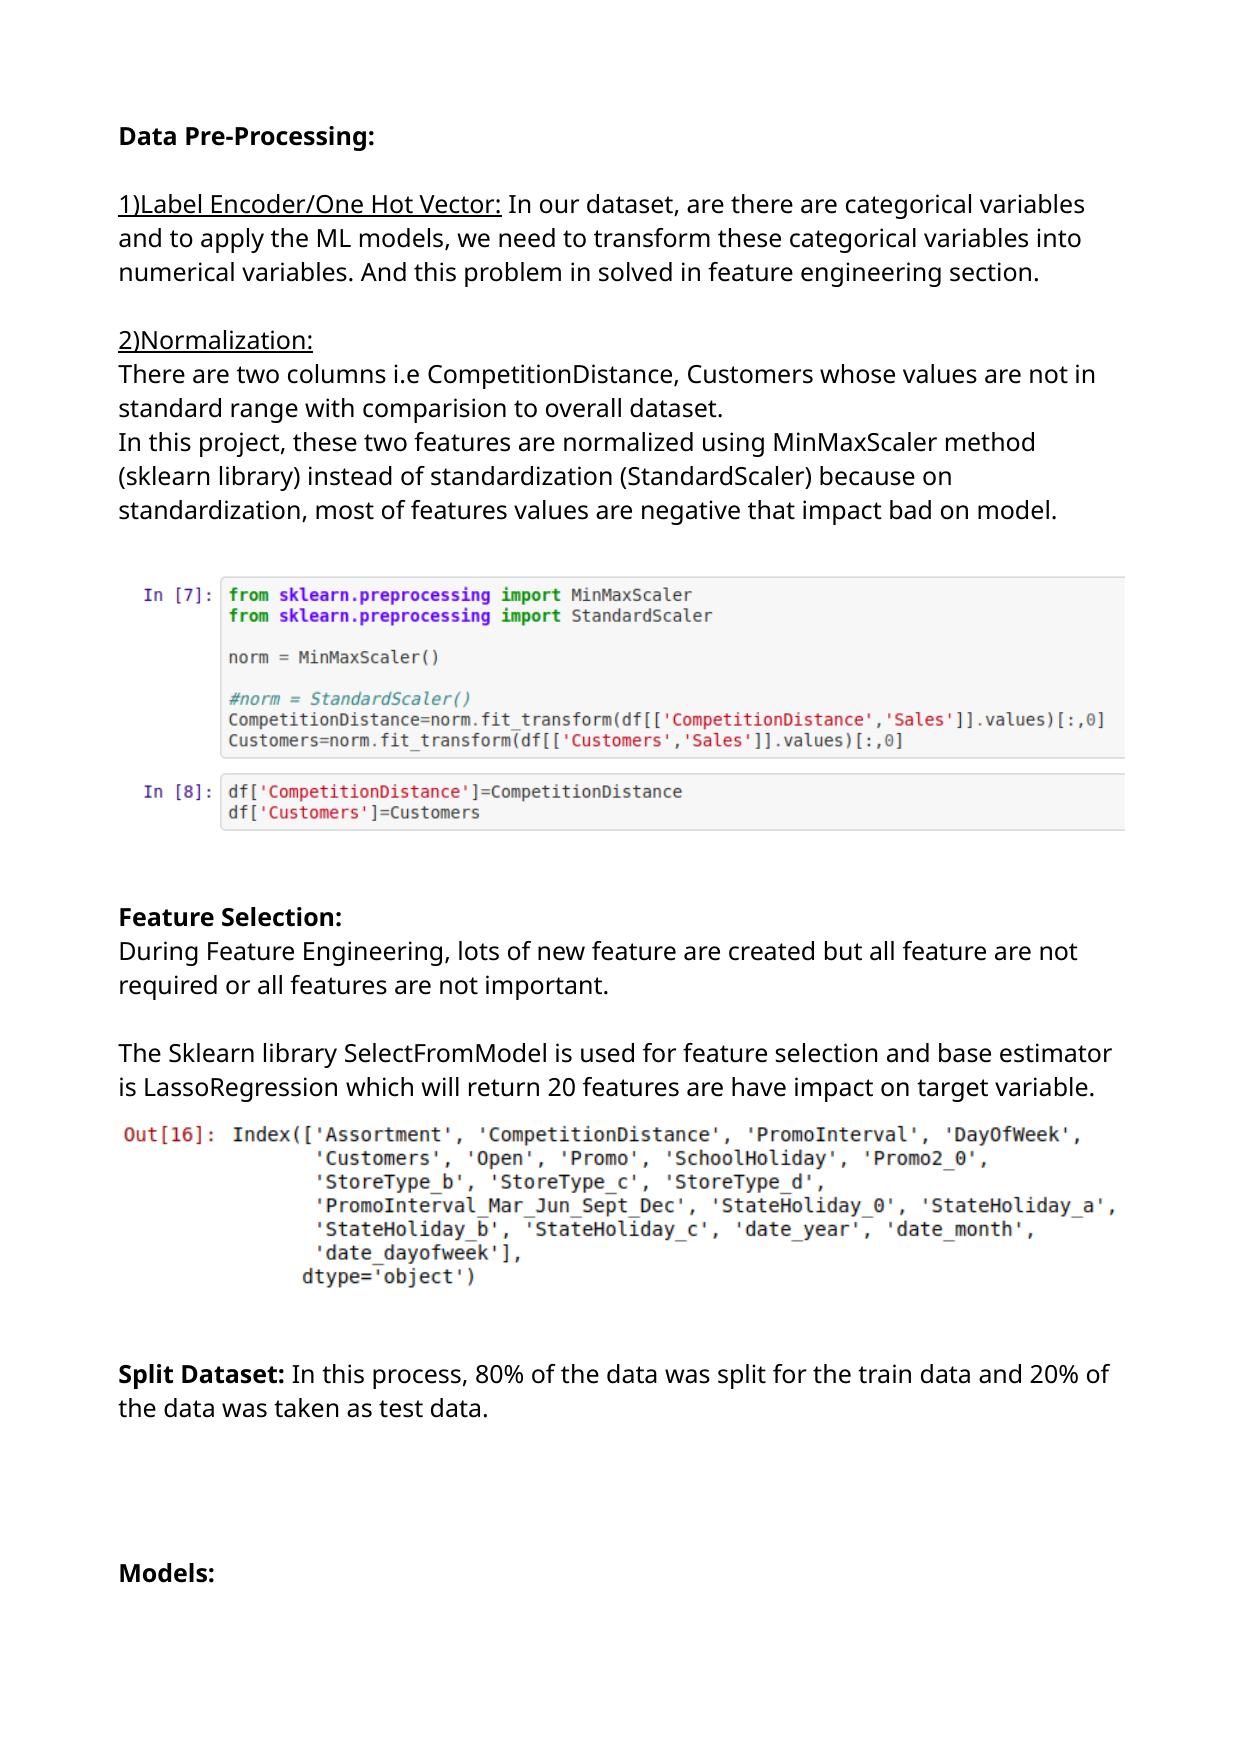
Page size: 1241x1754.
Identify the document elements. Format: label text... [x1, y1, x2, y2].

text Data Pre-Processing: [118, 118, 1122, 152]
text During Feature Engineering, lots of new feature are created but all feature are not required or all features are not important. [118, 934, 1122, 1002]
text Split Dataset: In this process, 80% of the data was split for the train data and 20% of the data was taken as test data. [118, 1357, 1122, 1425]
text 2)Normalization: [118, 322, 1122, 357]
text Models: [118, 1556, 1122, 1590]
text The Sklearn library SelectFromModel is used for feature selection and base estimator is LassoRegression which will return 20 features are have impact on target variable. [118, 1036, 1122, 1104]
text 1)Label Encoder/One Hot Vector: In our dataset, are there are categorical variables and to apply the ML models, we need to transform these categorical variables into numerical variables. And this problem in solved in feature engineering section. [118, 186, 1122, 288]
text There are two columns i.e CompetitionDistance, Customers whose values are not in standard range with comparision to overall dataset. [118, 357, 1122, 425]
picture [115, 567, 1125, 832]
picture [118, 1122, 1116, 1289]
text In this project, these two features are normalized using MinMaxScaler method (sklearn library) instead of standardization (StandardScaler) because on standardization, most of features values are negative that impact bad on model. [118, 425, 1122, 527]
text Feature Selection: [118, 900, 1122, 934]
